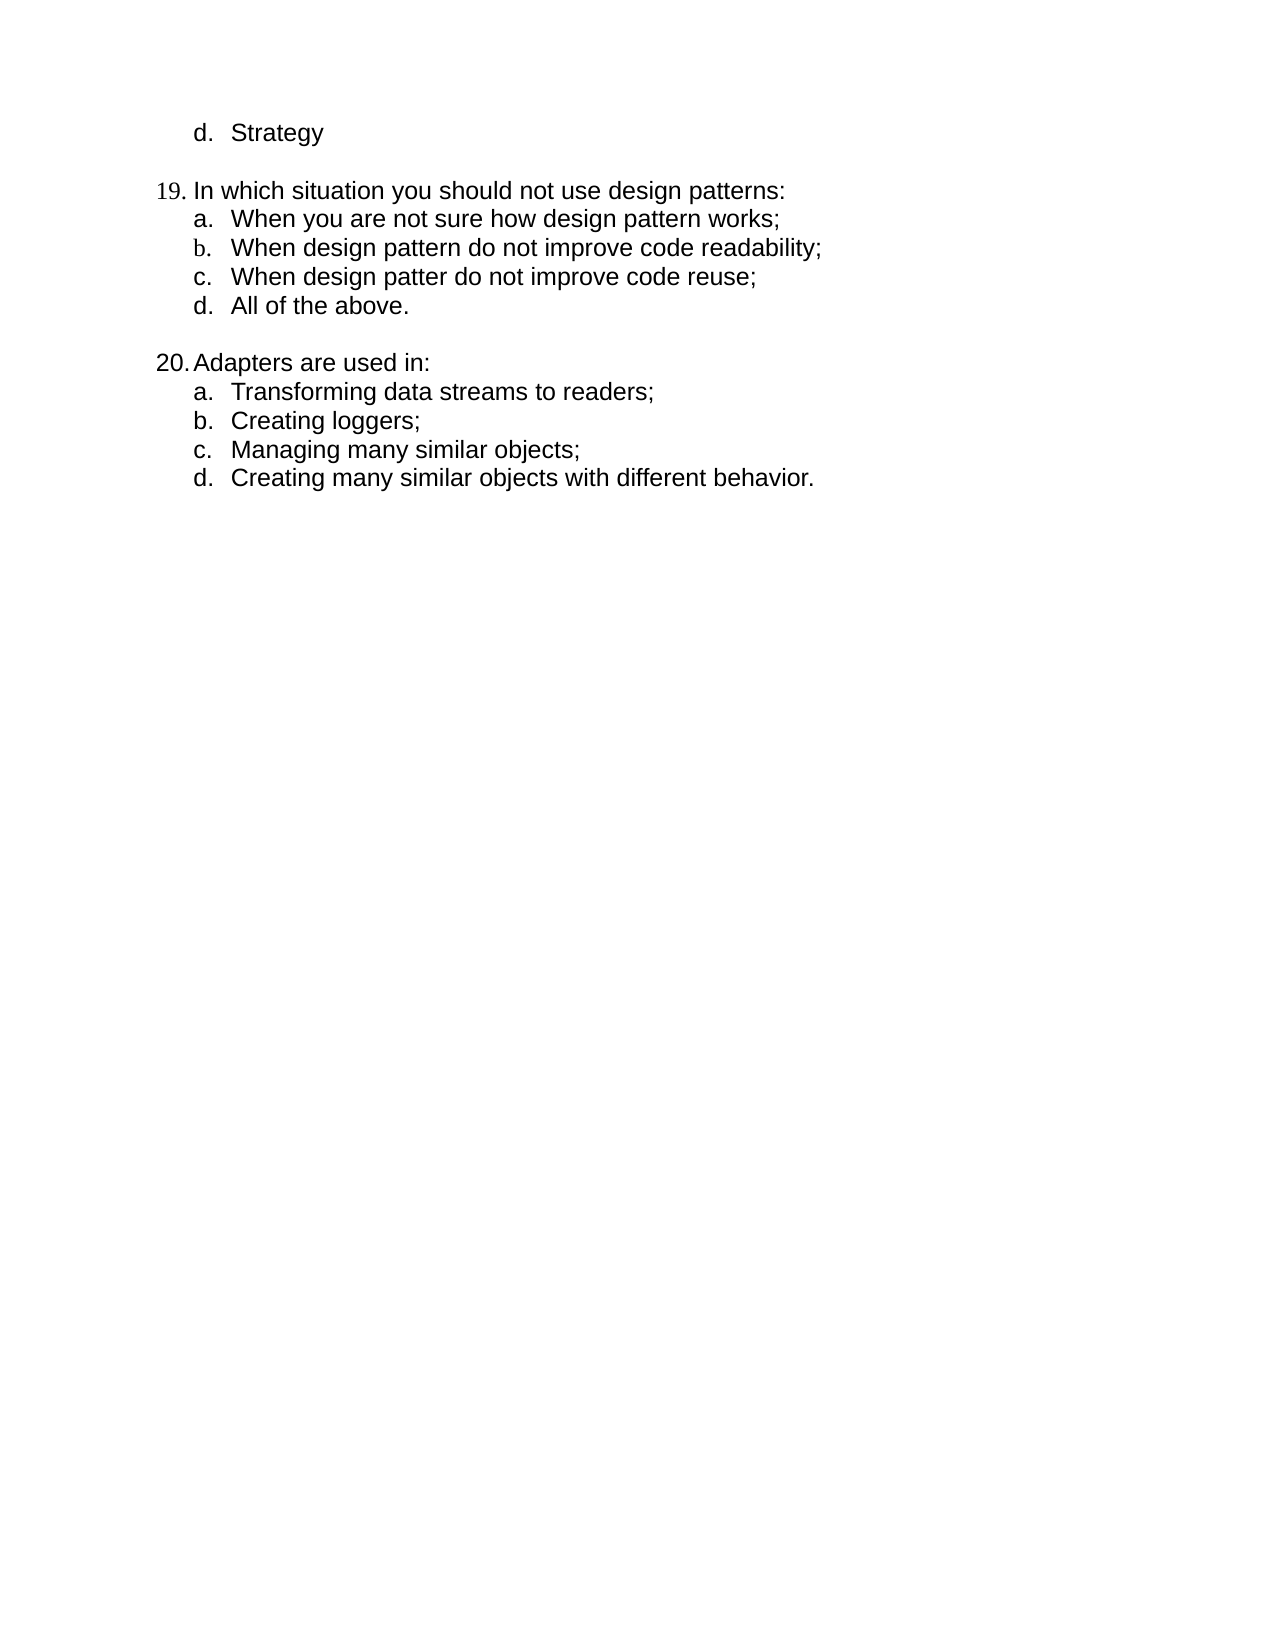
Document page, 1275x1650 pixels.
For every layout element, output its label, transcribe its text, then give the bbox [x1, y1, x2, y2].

list When design patter do not improve code reuse; [193, 262, 1157, 291]
list When design pattern do not improve code readability; [193, 233, 1157, 262]
list All of the above. [193, 291, 1157, 319]
list In which situation you should not use design patterns: [156, 176, 1157, 204]
list Managing many similar objects; [193, 434, 1157, 463]
list When you are not sure how design pattern works; [193, 204, 1157, 233]
list Creating many similar objects with different behavior. [193, 463, 1157, 492]
list Adapters are used in: [156, 348, 1157, 377]
list Transforming data streams to readers; [193, 377, 1157, 406]
list Strategy [193, 118, 1157, 147]
list Creating loggers; [193, 406, 1157, 434]
